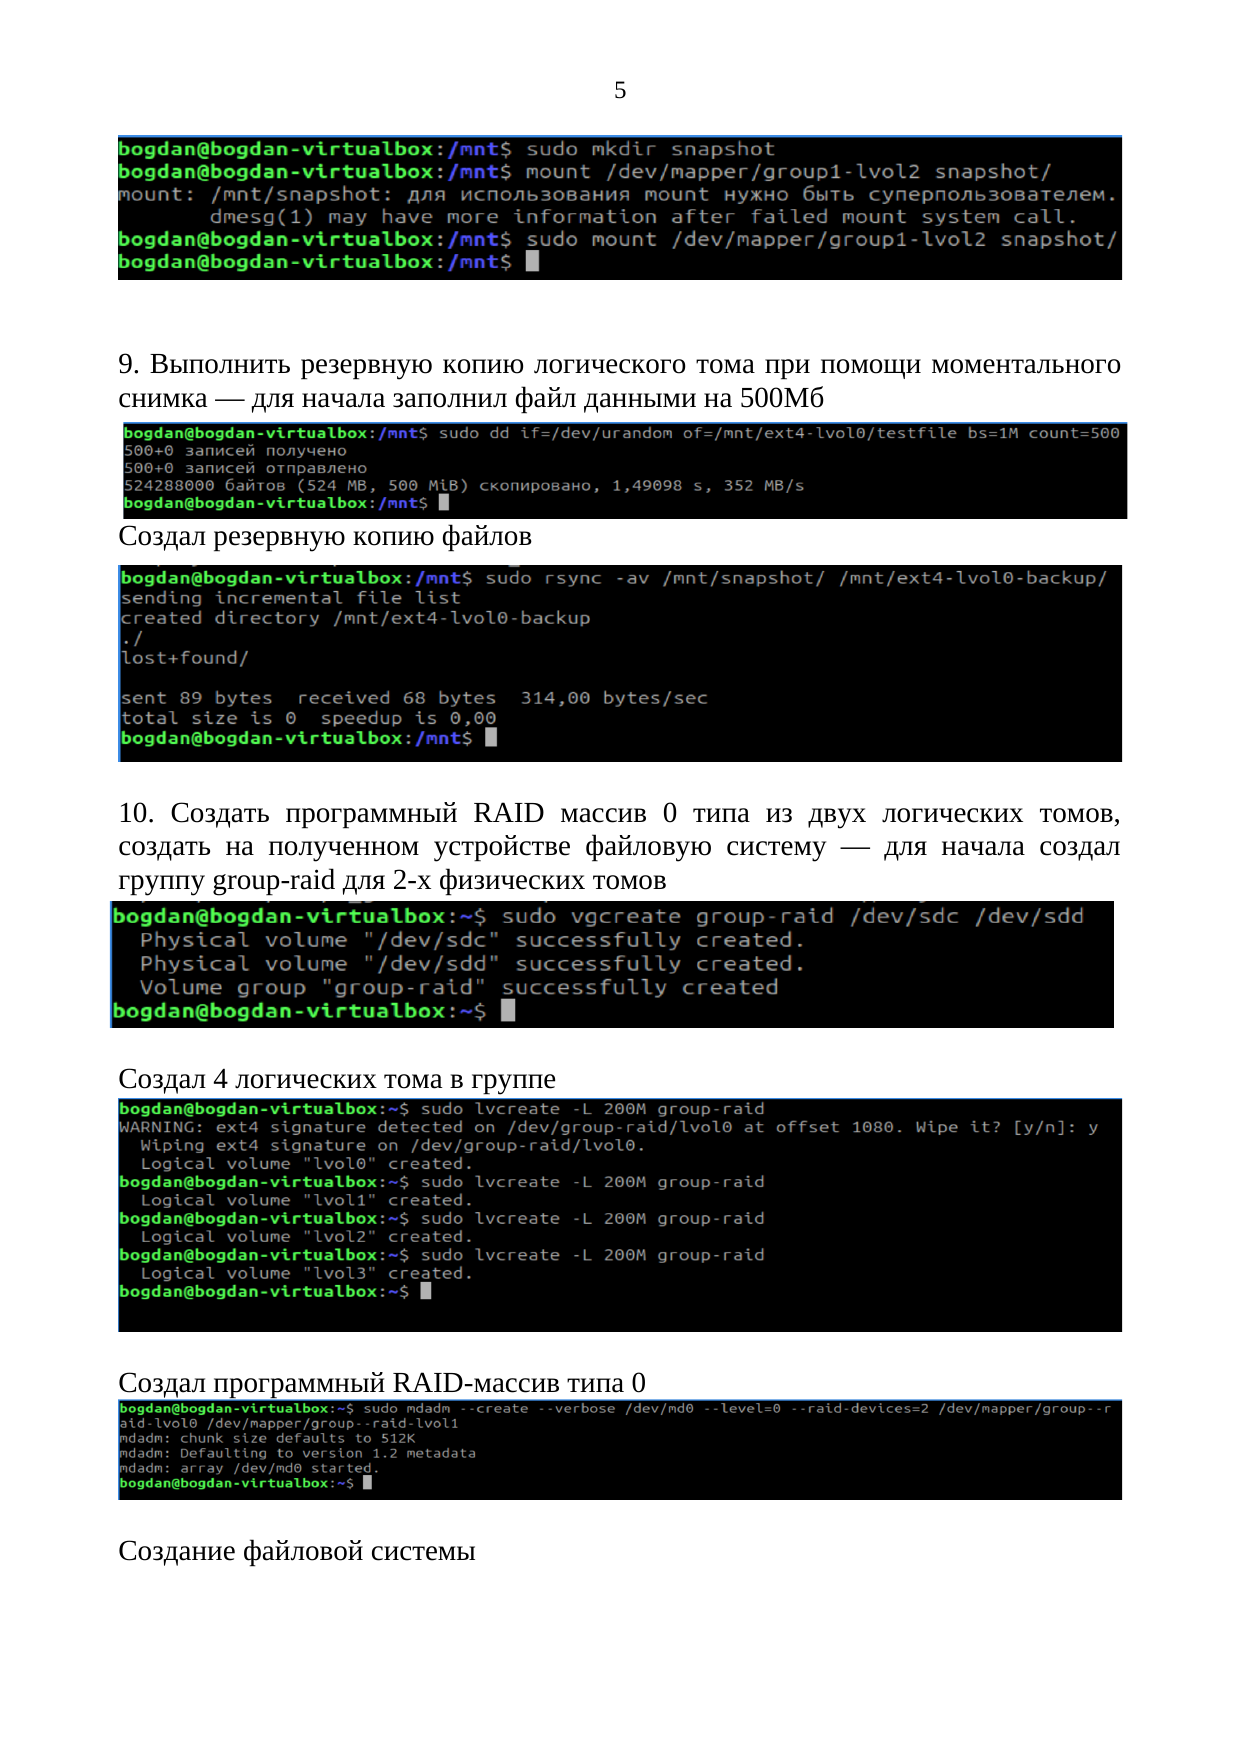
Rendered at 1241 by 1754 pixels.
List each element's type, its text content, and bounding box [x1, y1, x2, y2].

text 10. Создать программный RAID массив 0 типа из двух логических томов, создать на полученном устройстве файловую систему — для начала создал группу group-raid для 2-х физических томов [118, 795, 1122, 895]
picture [118, 135, 1123, 280]
text Создал резервную копию файлов [118, 413, 1122, 552]
text 9. Выполнить резервную копию логического тома при помощи моментального снимка — для начала заполнил файл данными на 500Мб [118, 346, 1122, 413]
picture [118, 1399, 1123, 1500]
text Создал программный RAID-массив типа 0 [118, 1366, 1122, 1399]
picture [118, 565, 1123, 762]
text Создал 4 логических тома в группе [118, 1062, 1122, 1095]
picture [109, 901, 1114, 1028]
picture [118, 1098, 1123, 1332]
text Создание файловой системы [118, 1533, 1122, 1567]
picture [123, 422, 1128, 519]
